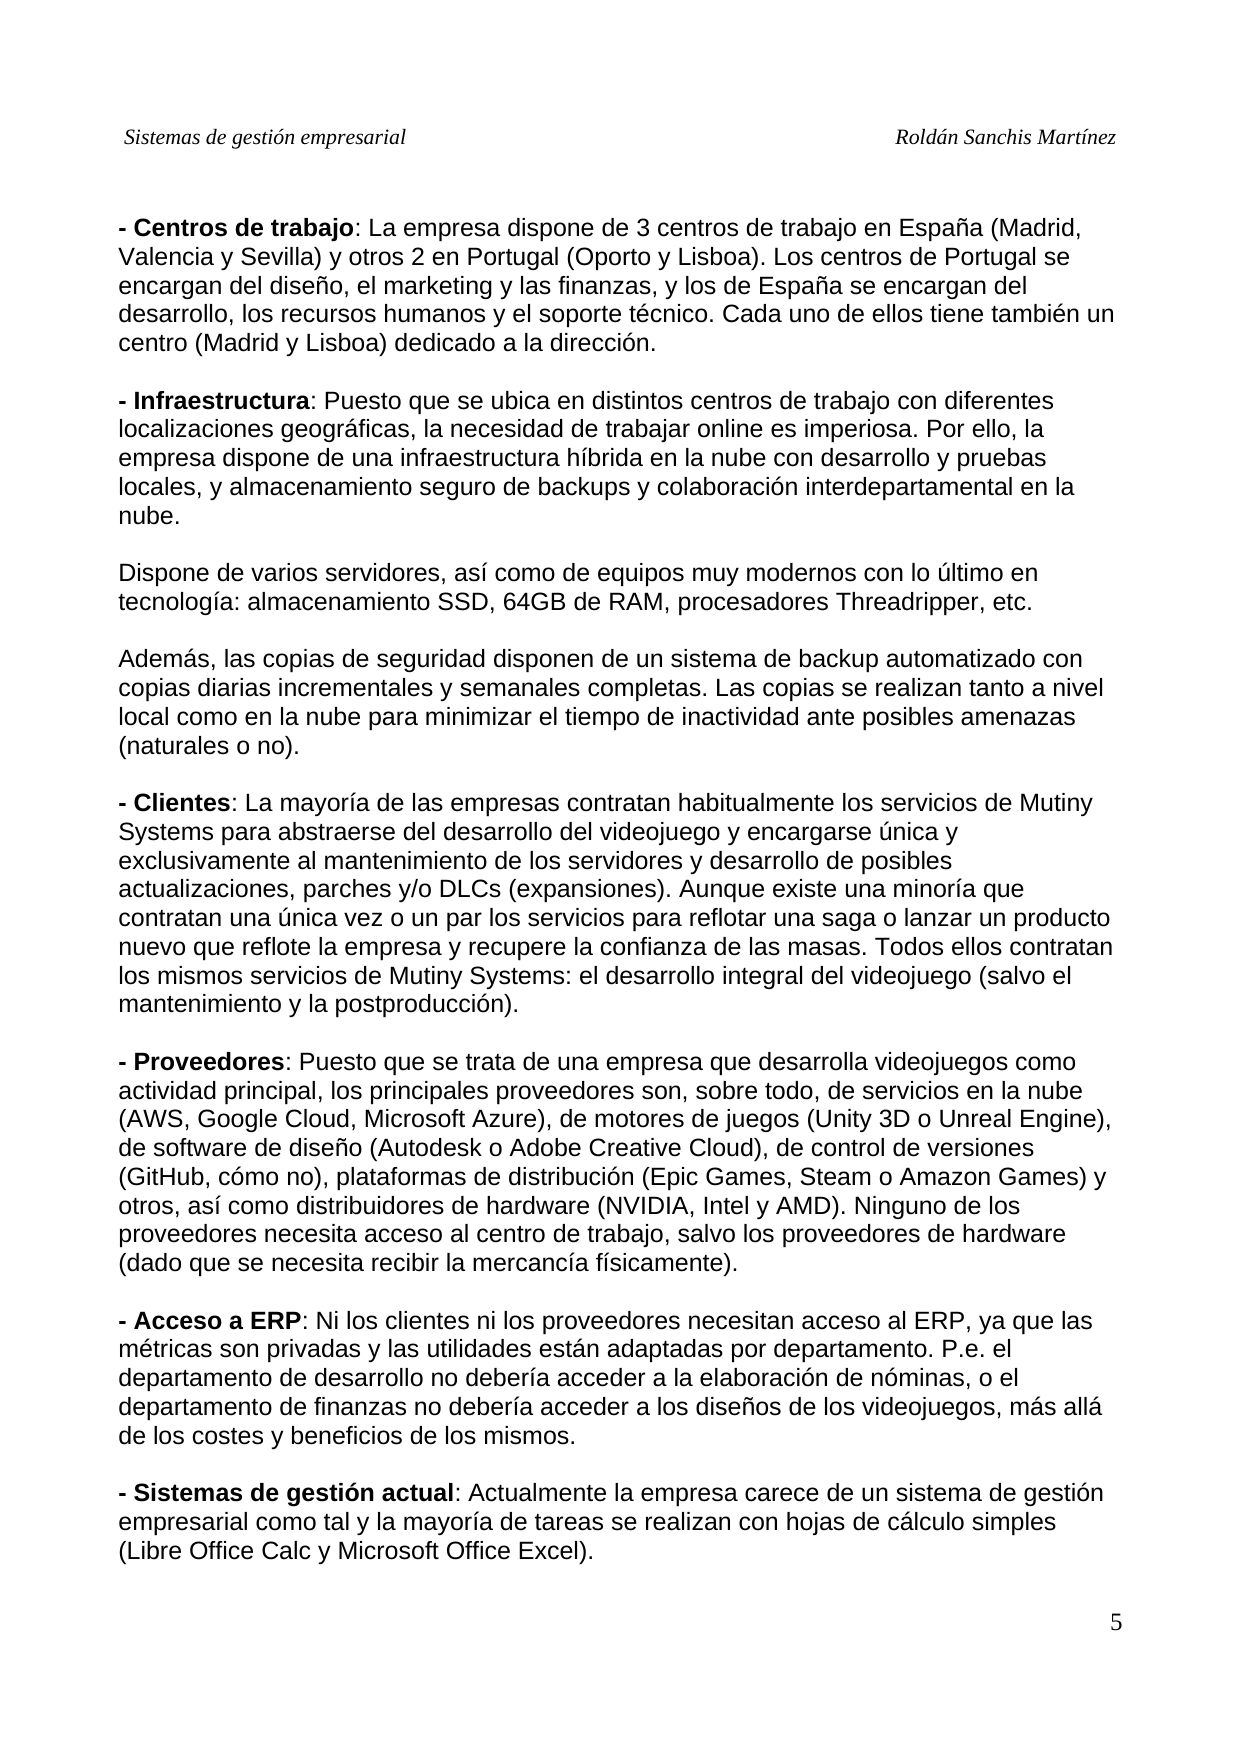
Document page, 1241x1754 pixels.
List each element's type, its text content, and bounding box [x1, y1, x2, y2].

text Dispone de varios servidores, así como de equipos muy modernos con lo último en tecnología: almacenamiento SSD, 64GB de RAM, procesadores Threadripper, etc. [118, 529, 1122, 616]
text - Centros de trabajo: La empresa dispone de 3 centros de trabajo en España (Madrid, Valencia y Sevilla) y otros 2 en Portugal (Oporto y Lisboa). Los centros de Portugal se encargan del diseño, el marketing y las finanzas, y los de España se encargan del desarrollo, los recursos humanos y el soporte técnico. Cada uno de ellos tiene también un centro (Madrid y Lisboa) dedicado a la dirección. [118, 213, 1122, 357]
text - Clientes: La mayoría de las empresas contratan habitualmente los servicios de Mutiny Systems para abstraerse del desarrollo del videojuego y encargarse única y exclusivamente al mantenimiento de los servidores y desarrollo de posibles actualizaciones, parches y/o DLCs (expansiones). Aunque existe una minoría que contratan una única vez o un par los servicios para reflotar una saga o lanzar un producto nuevo que reflote la empresa y recupere la confianza de las masas. Todos ellos contratan los mismos servicios de Mutiny Systems: el desarrollo integral del videojuego (salvo el mantenimiento y la postproducción). [118, 788, 1122, 1018]
text - Proveedores: Puesto que se trata de una empresa que desarrolla videojuegos como actividad principal, los principales proveedores son, sobre todo, de servicios en la nube (AWS, Google Cloud, Microsoft Azure), de motores de juegos (Unity 3D o Unreal Engine), de software de diseño (Autodesk o Adobe Creative Cloud), de control de versiones (GitHub, cómo no), plataformas de distribución (Epic Games, Steam o Amazon Games) y otros, así como distribuidores de hardware (NVIDIA, Intel y AMD). Ninguno de los proveedores necesita acceso al centro de trabajo, salvo los proveedores de hardware (dado que se necesita recibir la mercancía físicamente). [118, 1047, 1122, 1277]
text - Infraestructura: Puesto que se ubica en distintos centros de trabajo con diferentes localizaciones geográficas, la necesidad de trabajar online es imperiosa. Por ello, la empresa dispone de una infraestructura híbrida en la nube con desarrollo y pruebas locales, y almacenamiento seguro de backups y colaboración interdepartamental en la nube. [118, 386, 1122, 529]
text Además, las copias de seguridad disponen de un sistema de backup automatizado con copias diarias incrementales y semanales completas. Las copias se realizan tanto a nivel local como en la nube para minimizar el tiempo de inactividad ante posibles amenazas (naturales o no). [118, 616, 1122, 759]
text - Acceso a ERP: Ni los clientes ni los proveedores necesitan acceso al ERP, ya que las métricas son privadas y las utilidades están adaptadas por departamento. P.e. el departamento de desarrollo no debería acceder a la elaboración de nóminas, o el departamento de finanzas no debería acceder a los diseños de los videojuegos, más allá de los costes y beneficios de los mismos. [118, 1306, 1122, 1449]
text - Sistemas de gestión actual: Actualmente la empresa carece de un sistema de gestión empresarial como tal y la mayoría de tareas se realizan con hojas de cálculo simples (Libre Office Calc y Microsoft Office Excel). [118, 1478, 1122, 1564]
